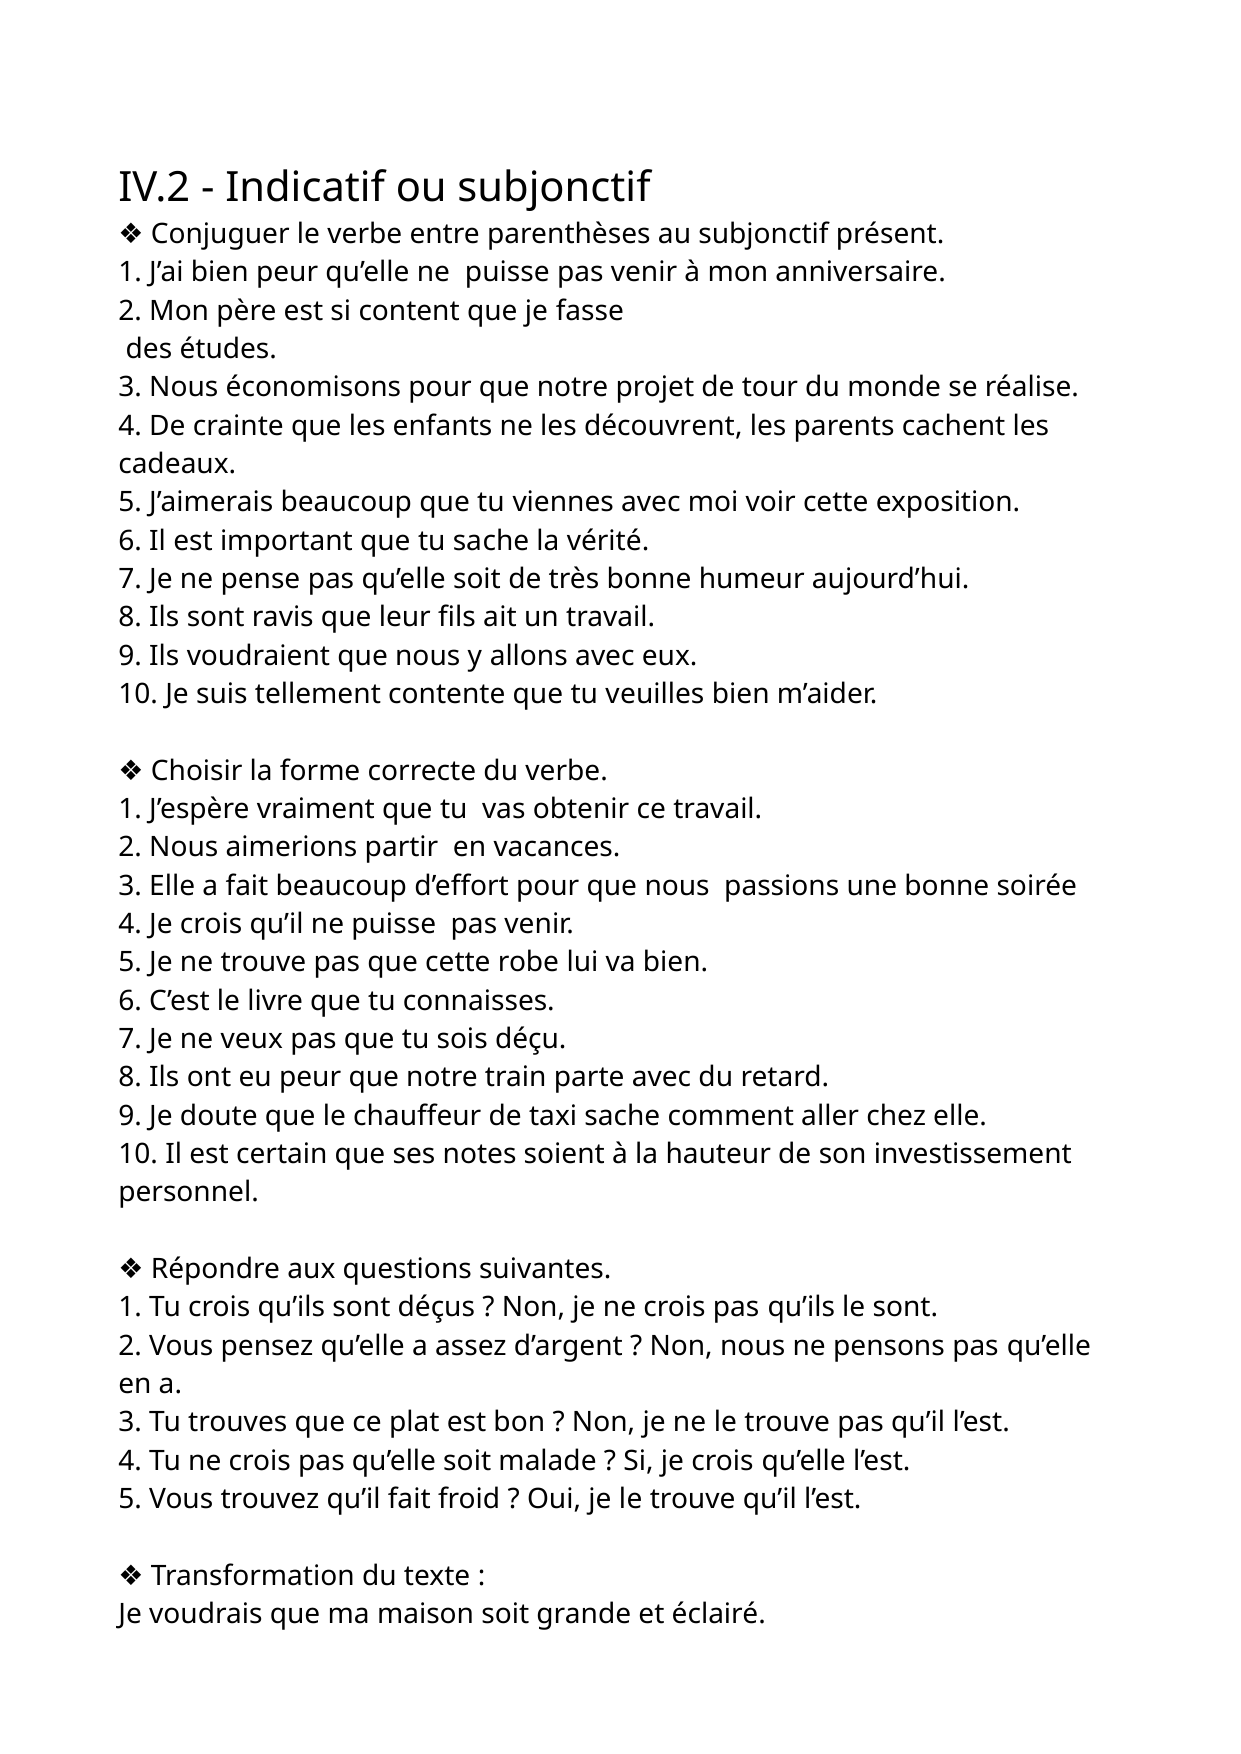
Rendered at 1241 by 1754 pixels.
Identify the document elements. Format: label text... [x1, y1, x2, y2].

text 4. Je crois qu’il ne puisse pas venir. 5. Je ne trouve pas que cette robe lui va bien. 6. C’est le livre que tu connaisses. 7. Je ne veux pas que tu sois déçu. 8. Ils ont eu peur que notre train parte avec du retard. 9. Je doute que le chauffeur de taxi sache comment aller chez elle. 10. Il est certain que ses notes soient à la hauteur de son investissement personnel. [118, 903, 1122, 1210]
text ❖ Choisir la forme correcte du verbe. 1. J’espère vraiment que tu vas obtenir ce travail. 2. Nous aimerions partir en vacances. 3. Elle a fait beaucoup d’effort pour que nous passions une bonne soirée [118, 712, 1122, 903]
text ❖ Répondre aux questions suivantes. 1. Tu crois qu’ils sont déçus ? Non, je ne crois pas qu’ils le sont. 2. Vous pensez qu’elle a assez d’argent ? Non, nous ne pensons pas qu’elle en a. 3. Tu trouves que ce plat est bon ? Non, je ne le trouve pas qu’il l’est. 4. Tu ne crois pas qu’elle soit malade ? Si, je crois qu’elle l’est. 5. Vous trouvez qu’il fait froid ? Oui, je le trouve qu’il l’est. [118, 1210, 1122, 1517]
text des études. 3. Nous économisons pour que notre projet de tour du monde se réalise. 4. De crainte que les enfants ne les découvrent, les parents cachent les cadeaux. 5. J’aimerais beaucoup que tu viennes avec moi voir cette exposition. 6. Il est important que tu sache la vérité. 7. Je ne pense pas qu’elle soit de très bonne humeur aujourd’hui. 8. Ils sont ravis que leur fils ait un travail. 9. Ils voudraient que nous y allons avec eux. 10. Je suis tellement contente que tu veuilles bien m’aider. [118, 328, 1122, 712]
text IV.2 - Indicatif ou subjonctif ❖ Conjuguer le verbe entre parenthèses au subjonctif présent. 1. J’ai bien peur qu’elle ne puisse pas venir à mon anniversaire. 2. Mon père est si content que je fasse [118, 156, 1122, 328]
text ❖ Transformation du texte : Je voudrais que ma maison soit grande et éclairé. [118, 1517, 1122, 1632]
